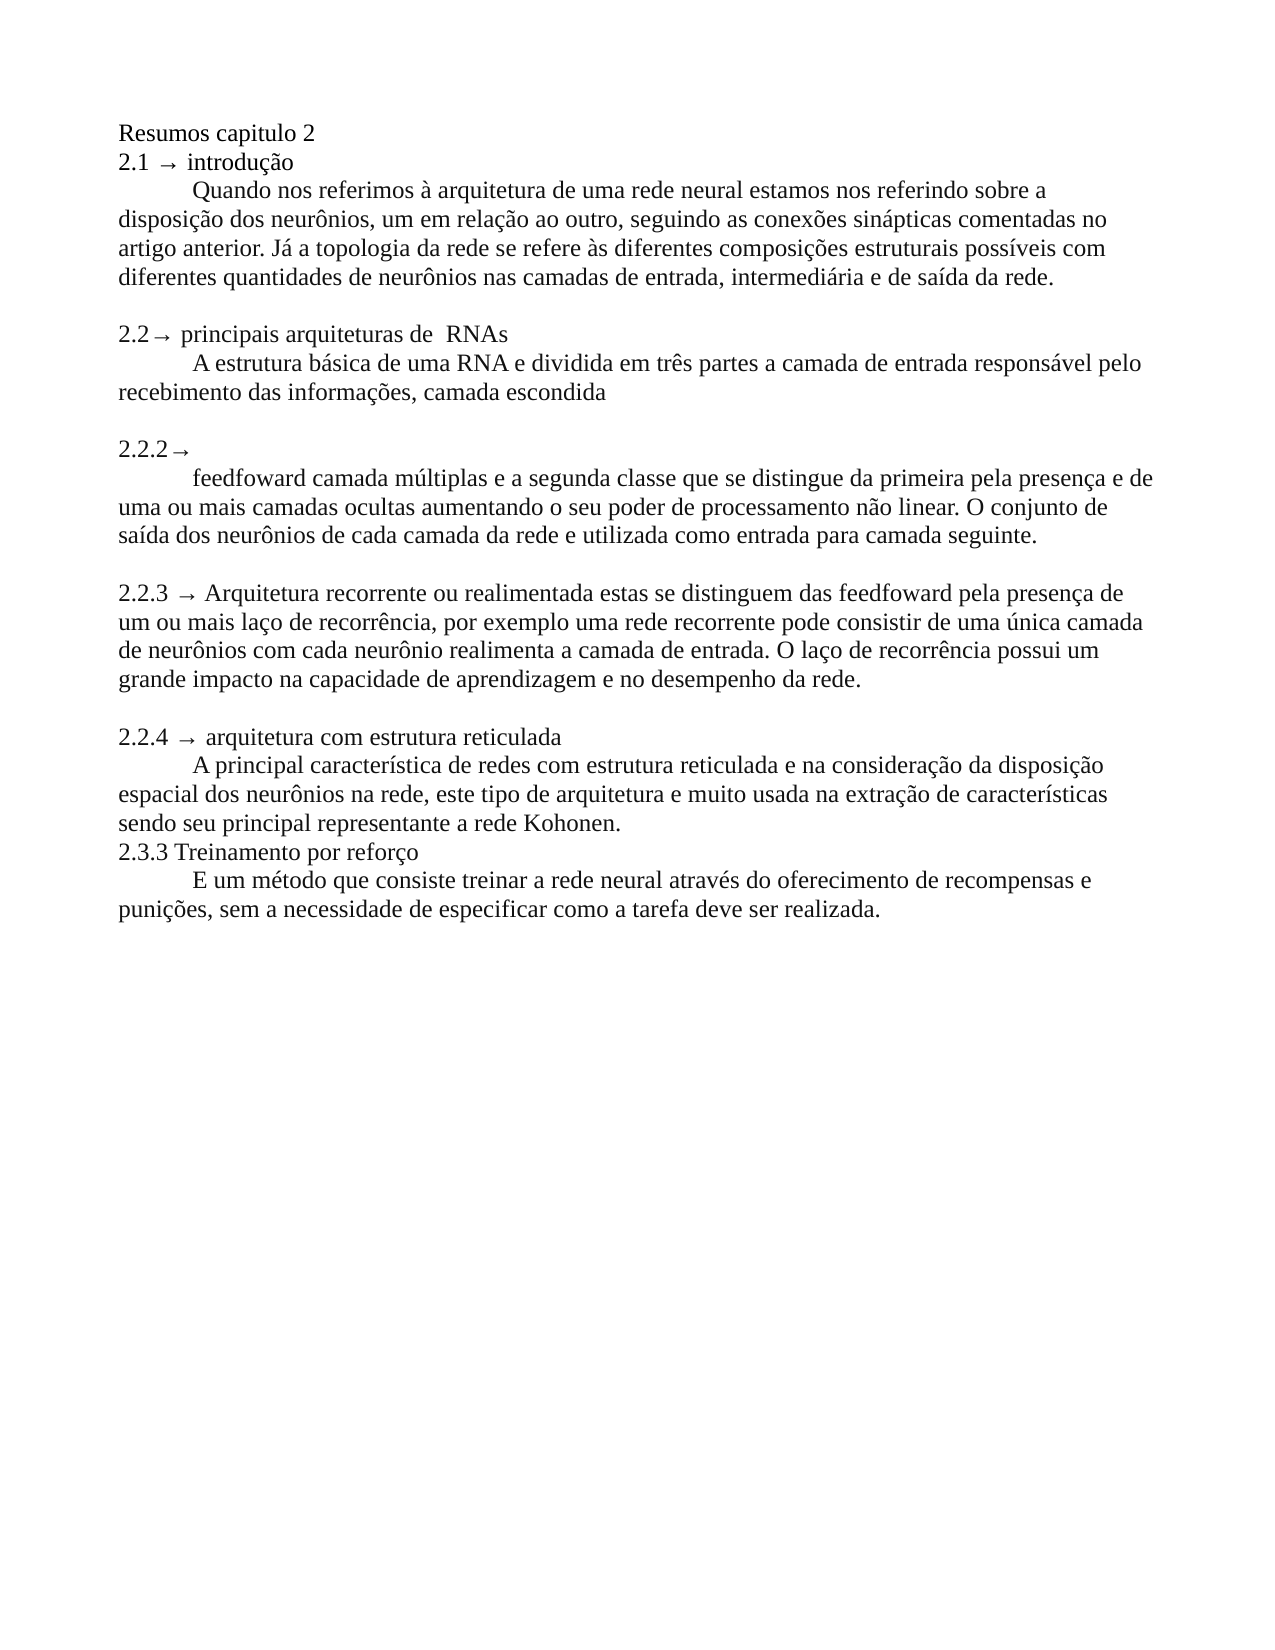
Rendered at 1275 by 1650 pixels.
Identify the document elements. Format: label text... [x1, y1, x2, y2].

text A estrutura básica de uma RNA e dividida em três partes a camada de entrada responsável pelo recebimento das informações, camada escondida [118, 348, 1157, 406]
text 2.2.2→ [118, 434, 1157, 463]
text E um método que consiste treinar a rede neural através do oferecimento de recompensas e punições, sem a necessidade de especificar como a tarefa deve ser realizada. [118, 866, 1157, 923]
text 2.1 → introdução [118, 147, 1157, 176]
text 2.2.4 → arquitetura com estrutura reticulada [118, 722, 1157, 751]
text Resumos capitulo 2 [118, 118, 1157, 147]
text 2.2.3 → Arquitetura recorrente ou realimentada estas se distinguem das feedfoward pela presença de um ou mais laço de recorrência, por exemplo uma rede recorrente pode consistir de uma única camada de neurônios com cada neurônio realimenta a camada de entrada. O laço de recorrência possui um grande impacto na capacidade de aprendizagem e no desempenho da rede. [118, 578, 1157, 693]
text feedfoward camada múltiplas e a segunda classe que se distingue da primeira pela presença e de uma ou mais camadas ocultas aumentando o seu poder de processamento não linear. O conjunto de saída dos neurônios de cada camada da rede e utilizada como entrada para camada seguinte. [118, 463, 1157, 549]
text 2.2→ principais arquiteturas de RNAs [118, 319, 1157, 348]
text sendo seu principal representante a rede Kohonen. [118, 808, 1157, 837]
text Quando nos referimos à arquitetura de uma rede neural estamos nos referindo sobre a disposição dos neurônios, um em relação ao outro, seguindo as conexões sinápticas comentadas no artigo anterior. Já a topologia da rede se refere às diferentes composições estruturais possíveis com diferentes quantidades de neurônios nas camadas de entrada, intermediária e de saída da rede. [118, 176, 1157, 291]
text 2.3.3 Treinamento por reforço [118, 837, 1157, 866]
text A principal característica de redes com estrutura reticulada e na consideração da disposição espacial dos neurônios na rede, este tipo de arquitetura e muito usada na extração de características [118, 751, 1157, 808]
